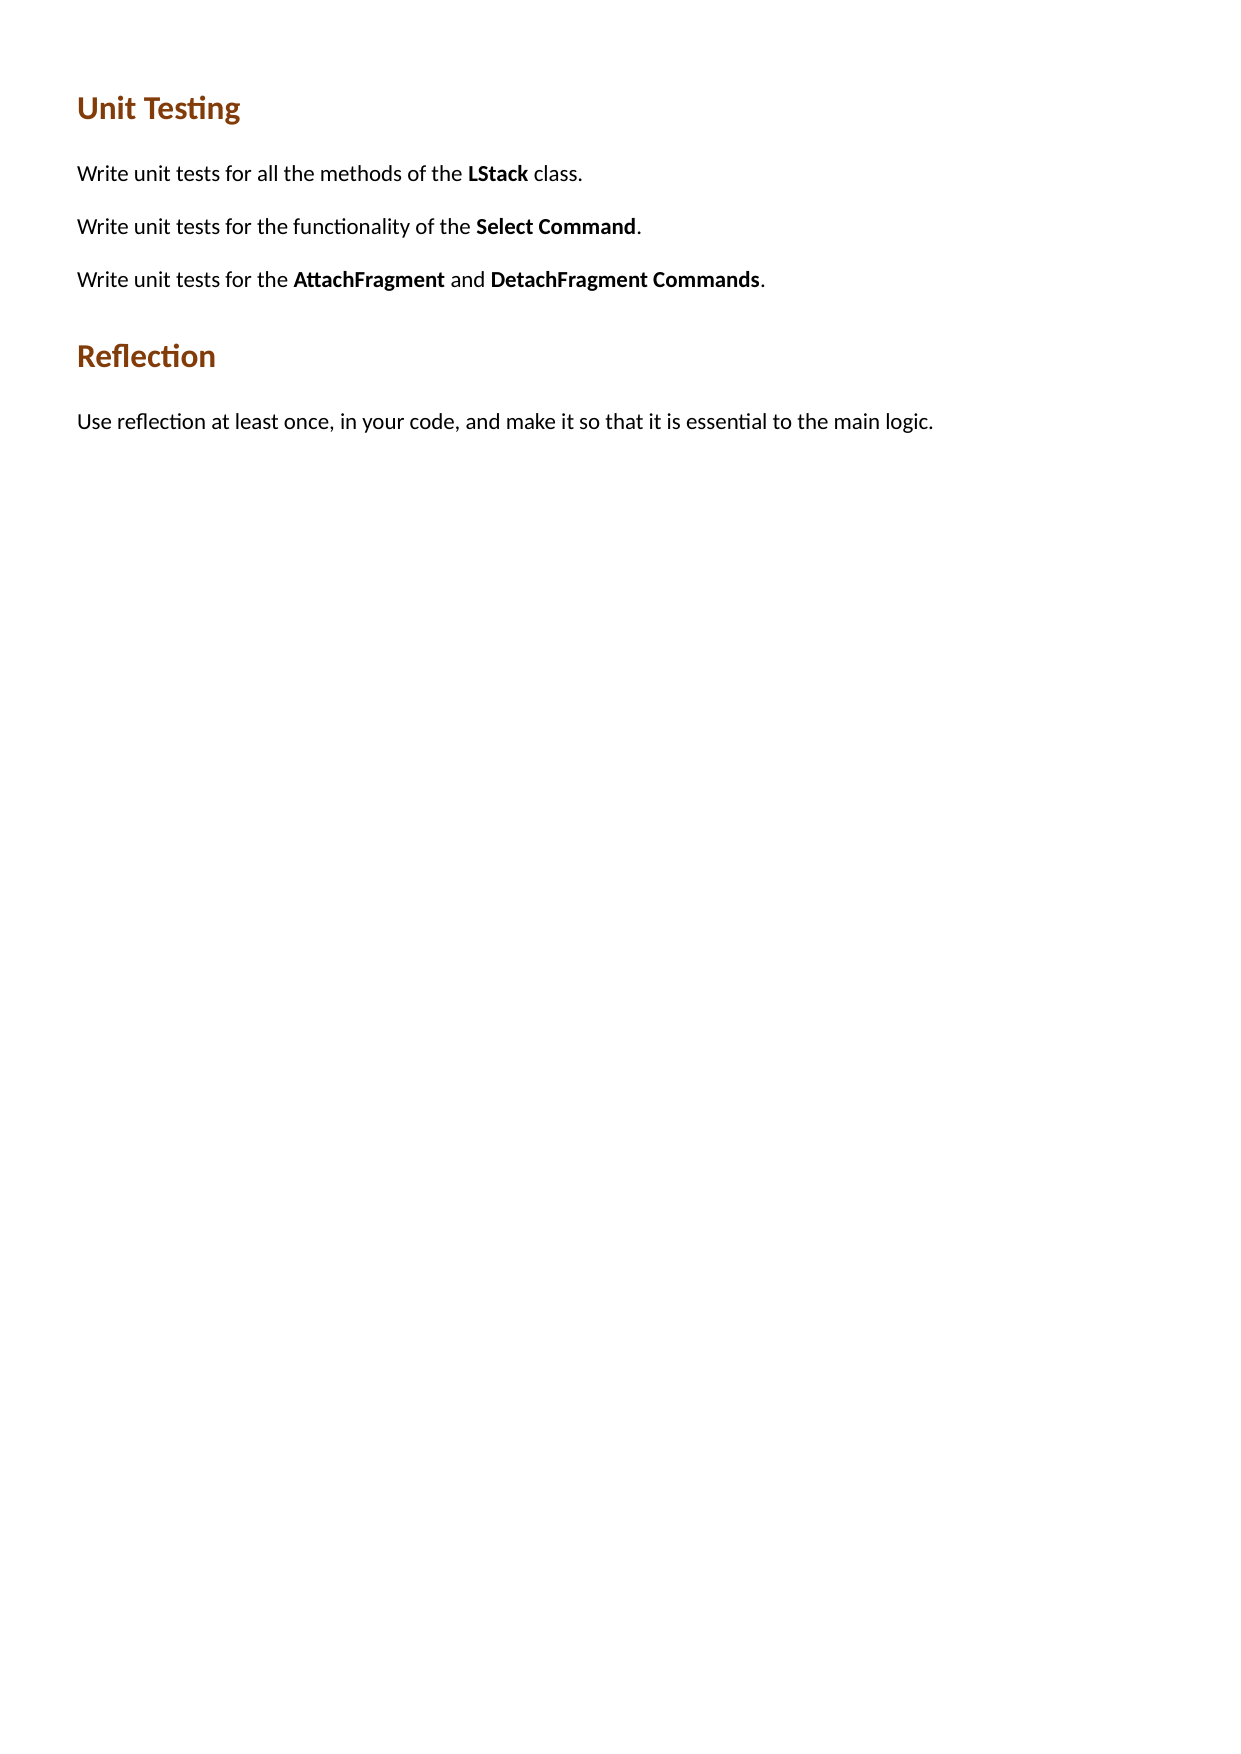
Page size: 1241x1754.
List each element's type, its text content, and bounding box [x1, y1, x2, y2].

text Write unit tests for the AttachFragment and DetachFragment Commands. [77, 265, 1163, 293]
subtitle Unit Testing [77, 87, 1163, 128]
text Write unit tests for all the methods of the LStack class. [77, 159, 1163, 187]
subtitle Reflection [77, 335, 1163, 376]
text Write unit tests for the functionality of the Select Command. [77, 212, 1163, 240]
text Use reflection at least once, in your code, and make it so that it is essential to the main logic. [77, 407, 1163, 435]
